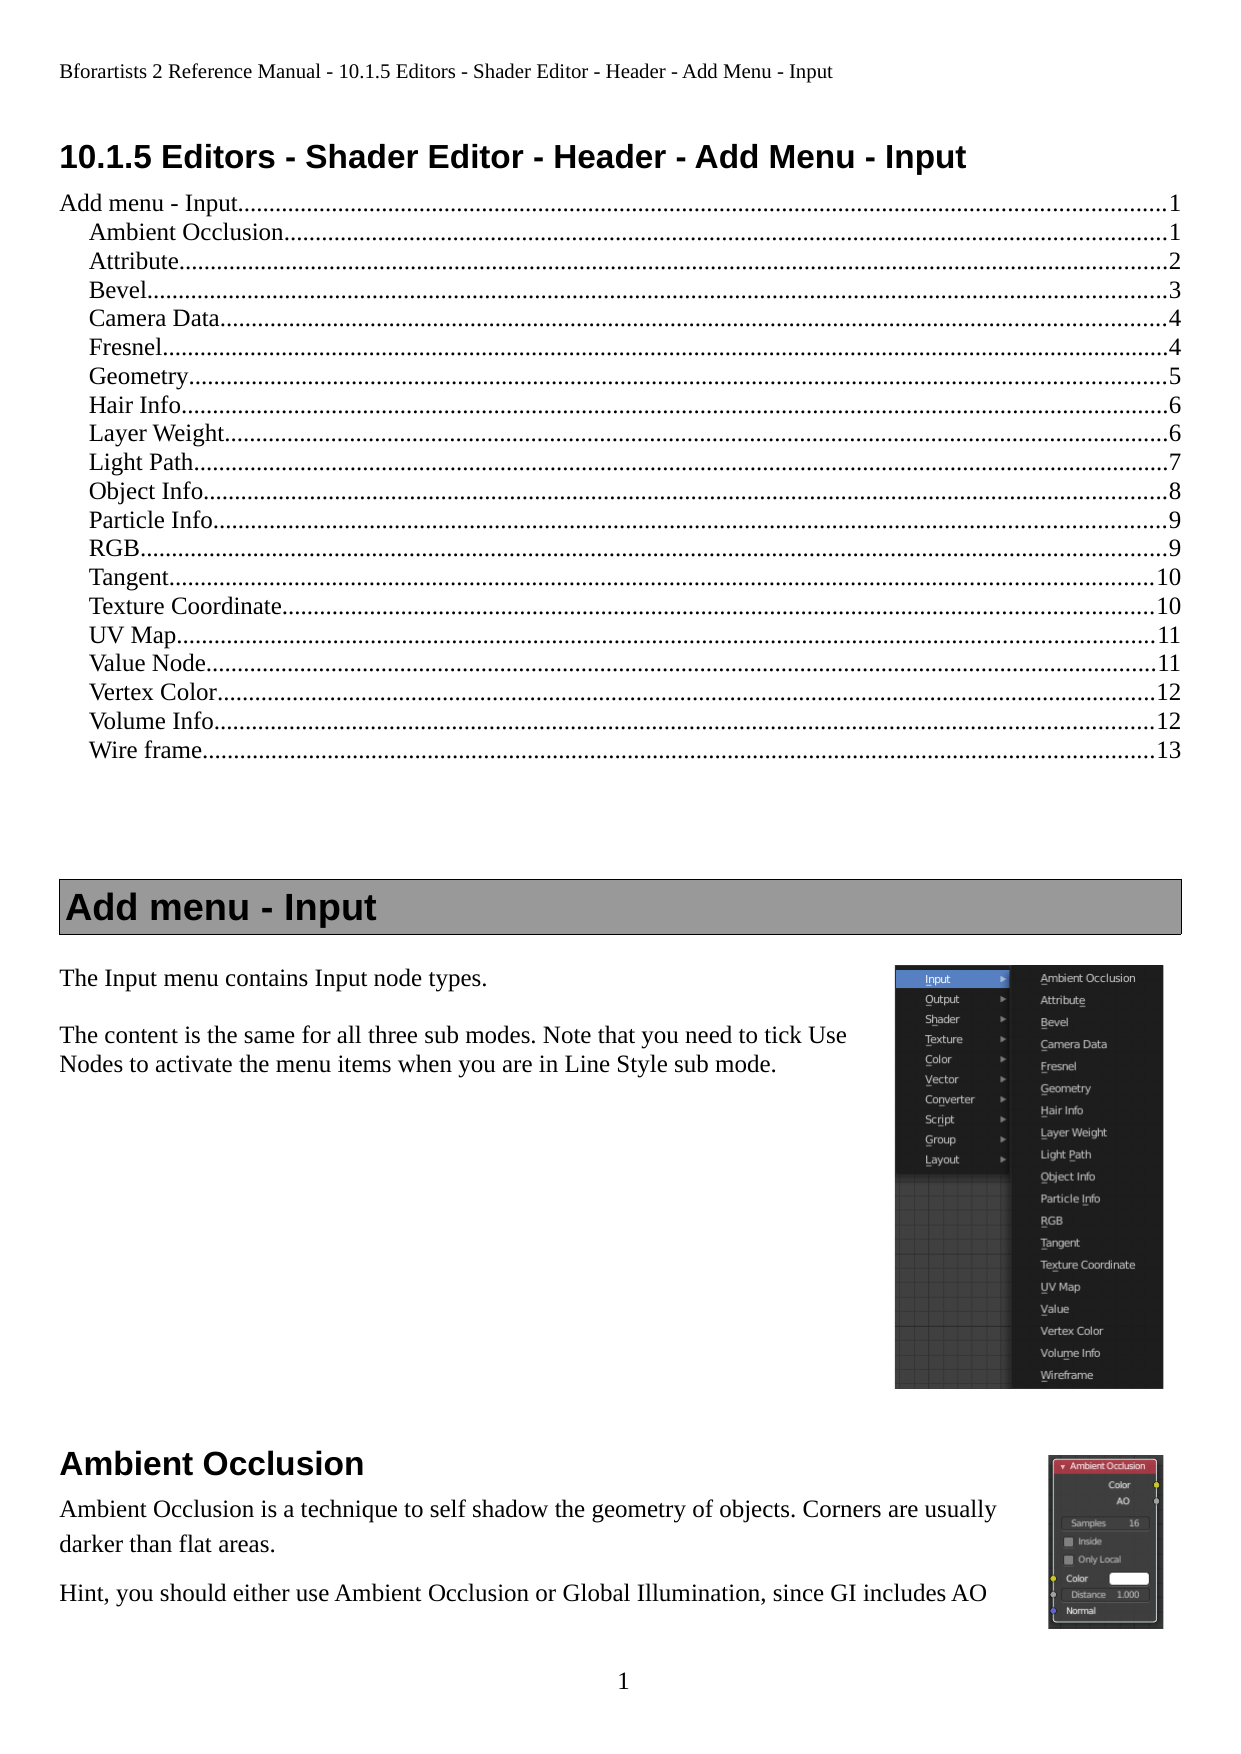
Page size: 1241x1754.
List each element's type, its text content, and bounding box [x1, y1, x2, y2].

table_header Add menu - Input [60, 880, 1181, 934]
text Geometry 5 [88, 361, 1181, 390]
text Attribute 2 [88, 246, 1181, 275]
text Vertex Color 12 [88, 677, 1181, 706]
text Hair Info 6 [88, 390, 1181, 418]
text Bevel 3 [88, 275, 1181, 303]
text Light Path 7 [88, 447, 1181, 476]
text Camera Data 4 [88, 303, 1181, 332]
subtitle 10.1.5 Editors - Shader Editor - Header - Add Menu - Input [59, 138, 1181, 176]
text RGB 9 [88, 533, 1181, 562]
picture [1048, 1455, 1164, 1629]
text Texture Coordinate 10 [88, 591, 1181, 620]
subtitle Ambient Occlusion [59, 1443, 1181, 1482]
picture [894, 965, 1164, 1389]
text The content is the same for all three sub modes. Note that you need to tick Use Nodes to activate the menu items when you are in Line Style sub mode. [59, 1020, 894, 1078]
text Particle Info 9 [88, 505, 1181, 533]
text UV Map 11 [88, 620, 1181, 648]
text Layer Weight 6 [88, 418, 1181, 447]
text Wire frame 13 [88, 735, 1181, 763]
text Hint, you should either use Ambient Occlusion or Global Illumination, since GI includes AO [59, 1578, 1048, 1607]
text Tangent 10 [88, 562, 1181, 591]
text Add menu - Input 1 [59, 188, 1181, 217]
text Value Node 11 [88, 648, 1181, 677]
text Ambient Occlusion 1 [88, 217, 1181, 246]
text The Input menu contains Input node types. [59, 963, 1181, 991]
text Volume Info 12 [88, 706, 1181, 735]
text Fresnel 4 [88, 332, 1181, 361]
text Ambient Occlusion is a technique to self shadow the geometry of objects. Corners are usually darker than flat areas. [59, 1494, 1048, 1558]
text Object Info 8 [88, 476, 1181, 505]
